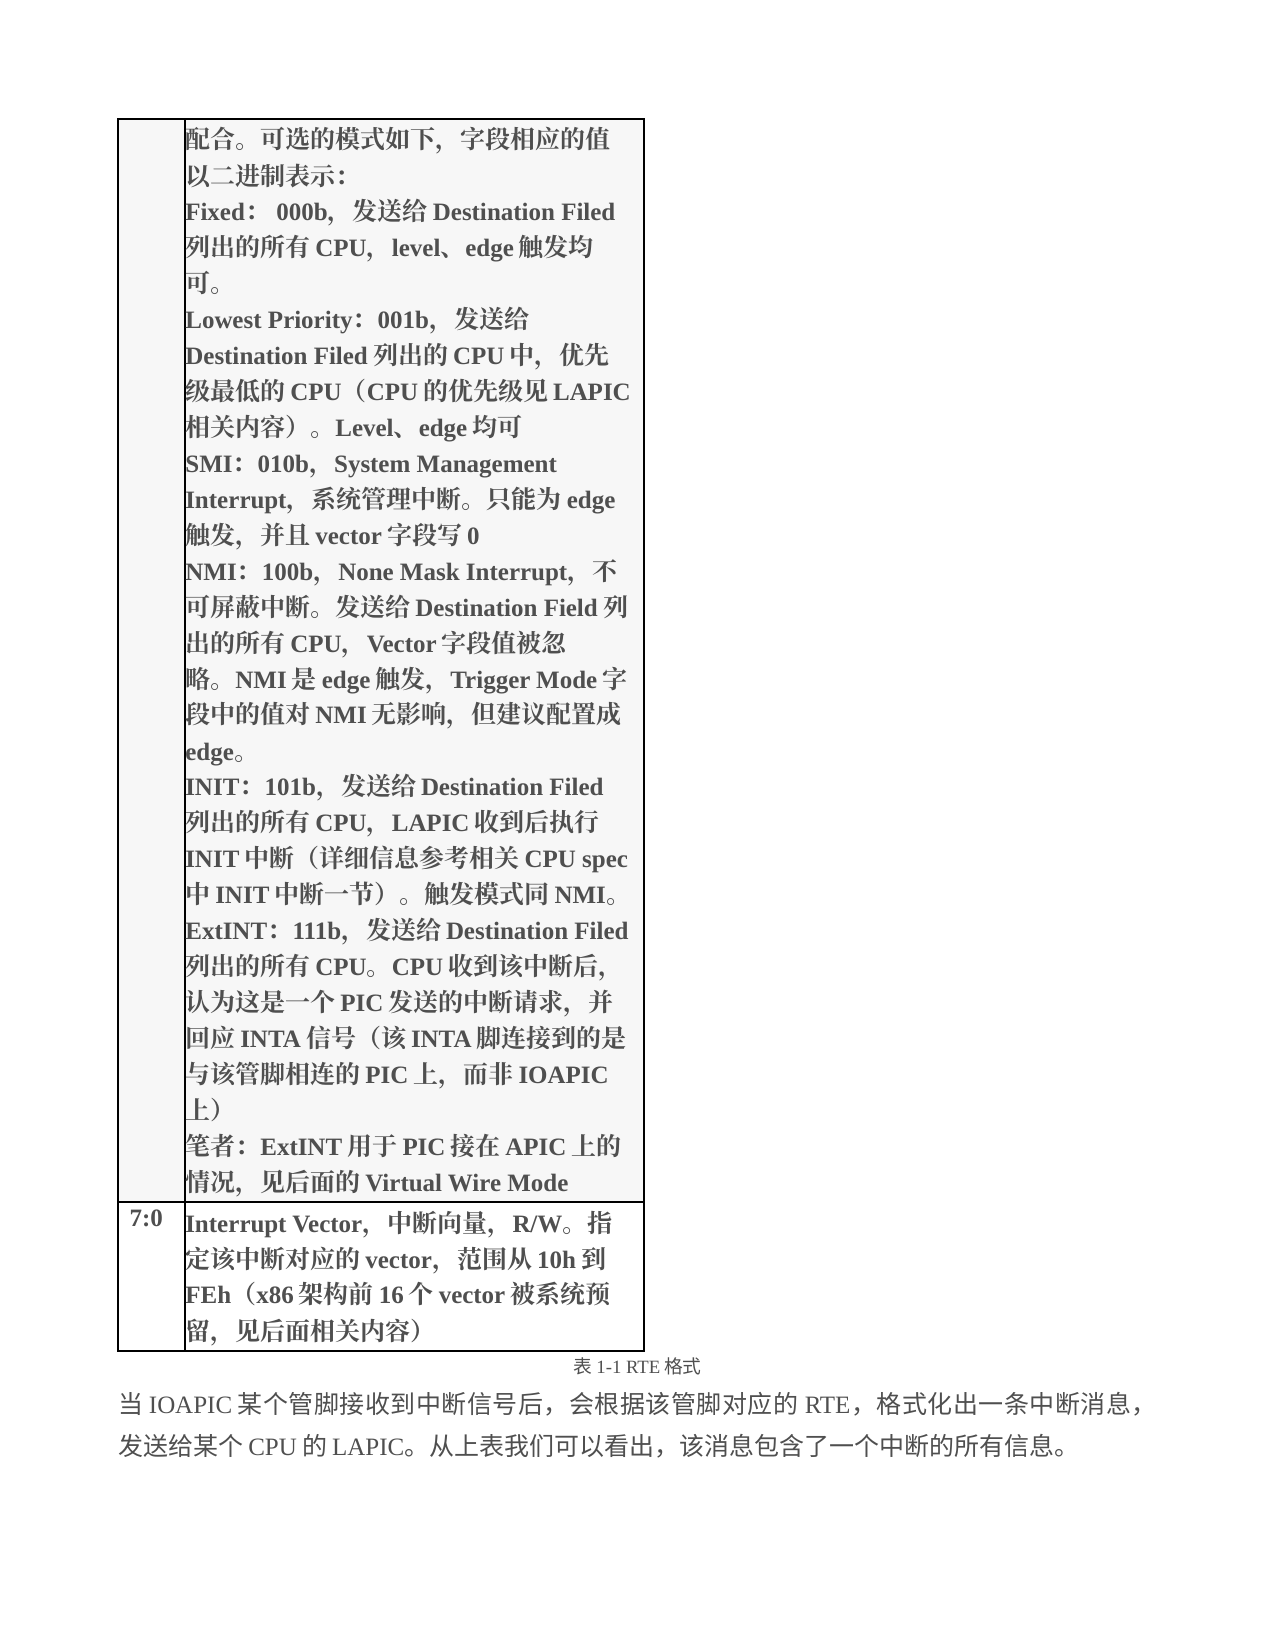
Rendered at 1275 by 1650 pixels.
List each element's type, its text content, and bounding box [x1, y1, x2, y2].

table_cell 配合。可选的模式如下，字段相应的值以二进制表示： Fixed： 000b，发送给Destination Filed列出的所有CPU，level、edge触发均可。 Lowest Priority：001b，发送给Destination Filed列出的CPU中，优先级最低的CPU（CPU的优先级见LAPIC相关内容）。Level、edge均可 SMI：010b，System Management Interrupt，系统管理中断。只能为edge触发，并且vector字段写0 NMI：100b，None Mask Interrupt，不可屏蔽中断。发送给Destination Field列出的所有CPU，Vector字段值被忽略。NMI是edge触发，Trigger Mode字段中的值对NMI无影响，但建议配置成edge。 INIT：101b，发送给Destination Filed列出的所有CPU，LAPIC收到后执行INIT中断（详细信息参考相关CPU spec中INIT中断一节）。触发模式同NMI。 ExtINT：111b，发送给Destination Filed列出的所有CPU。CPU收到该中断后，认为这是一个PIC发送的中断请求，并回应INTA信号（该INTA脚连接到的是与该管脚相连的PIC上，而非IOAPIC上） 笔者：ExtINT用于PIC接在APIC上的情况，见后面的Virtual Wire Mode [186, 120, 643, 1201]
text 当IOAPIC某个管脚接收到中断信号后，会根据该管脚对应的RTE，格式化出一条中断消息，发送给某个CPU的LAPIC。从上表我们可以看出，该消息包含了一个中断的所有信息。 [118, 1379, 1157, 1463]
table_cell [119, 120, 184, 1201]
table_cell Interrupt Vector，中断向量，R/W。指定该中断对应的vector，范围从10h到FEh（x86架构前16个vector被系统预留，见后面相关内容） [186, 1203, 643, 1350]
table_cell 7:0 [119, 1203, 184, 1350]
text 表1-1 RTE格式 [118, 1352, 1157, 1379]
